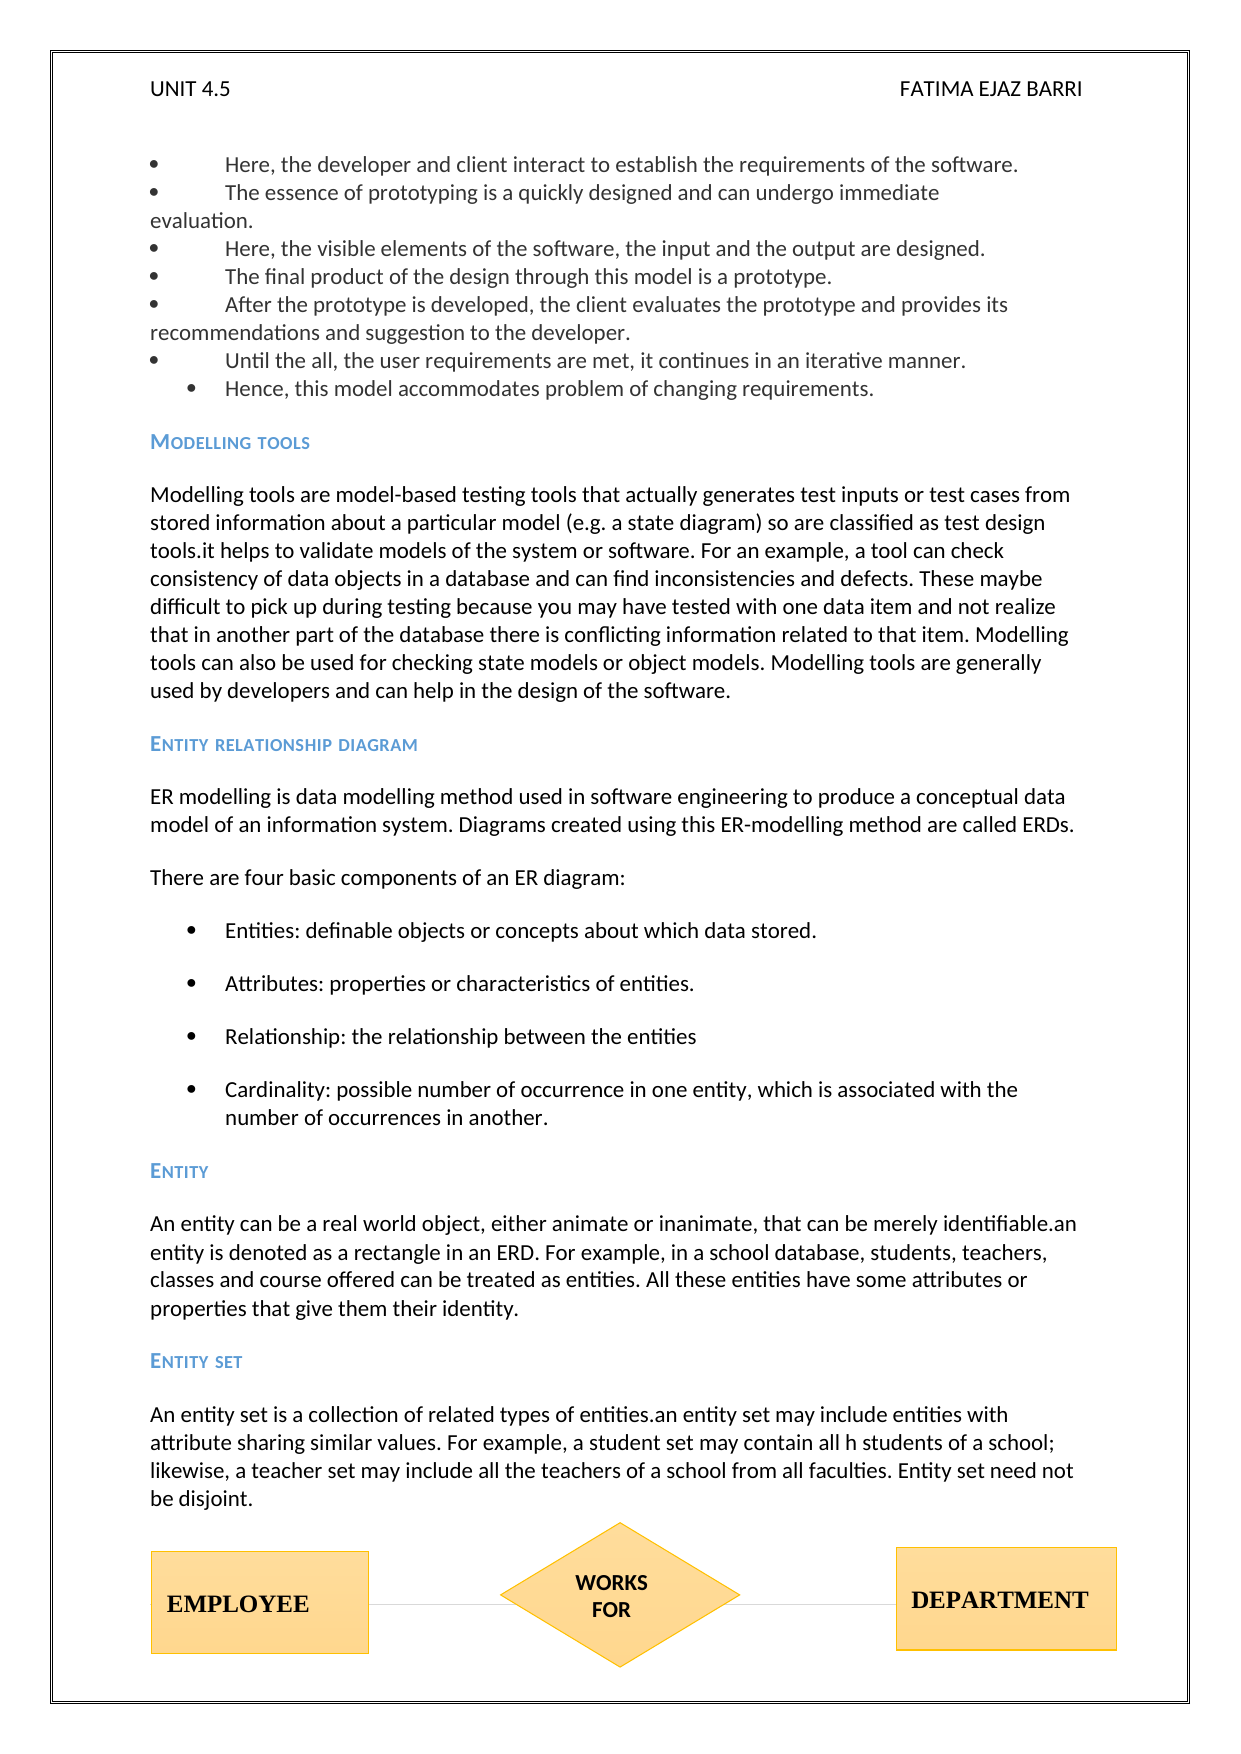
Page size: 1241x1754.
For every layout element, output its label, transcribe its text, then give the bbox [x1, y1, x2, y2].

list Until the all, the user requirements are met, it continues in an iterative manner. [150, 346, 1040, 374]
list Here, the developer and client interact to establish the requirements of the software. [150, 150, 1040, 178]
text Entity set [150, 1347, 1090, 1375]
text Modelling tools [150, 427, 1090, 455]
list Hence, this model accommodates problem of changing requirements. [187, 374, 1090, 402]
text An entity set is a collection of related types of entities.an entity set may include entities with attribute sharing similar values. For example, a student set may contain all h students of a school; likewise, a teacher set may include all the teachers of a school from all faculties. Entity set need not be disjoint. [150, 1400, 1090, 1512]
text ER modelling is data modelling method used in software engineering to produce a conceptual data model of an information system. Diagrams created using this ER-modelling method are called ERDs. [150, 782, 1090, 838]
list Entities: definable objects or concepts about which data stored. [187, 916, 1090, 944]
list The essence of prototyping is a quickly designed and can undergo immediate evaluation. [150, 178, 1040, 234]
text Entity [150, 1157, 1090, 1184]
list Attributes: properties or characteristics of entities. [187, 969, 1090, 997]
list After the prototype is developed, the client evaluates the prototype and provides its recommendations and suggestion to the developer. [150, 290, 1040, 346]
text Entity relationship diagram [150, 729, 1090, 757]
list Cardinality: possible number of occurrence in one entity, which is associated with the number of occurrences in another. [187, 1076, 1090, 1132]
list Relationship: the relationship between the entities [187, 1022, 1090, 1051]
text There are four basic components of an ER diagram: [150, 863, 1090, 891]
list Here, the visible elements of the software, the input and the output are designed. [150, 234, 1040, 262]
list The final product of the design through this model is a prototype. [150, 262, 1040, 290]
text An entity can be a real world object, either animate or inanimate, that can be merely identifiable.an entity is denoted as a rectangle in an ERD. For example, in a school database, students, teachers, classes and course offered can be treated as entities. All these entities have some attributes or properties that give them their identity. [150, 1209, 1090, 1322]
text Modelling tools are model-based testing tools that actually generates test inputs or test cases from stored information about a particular model (e.g. a state diagram) so are classified as test design tools.it helps to validate models of the system or software. For an example, a tool can check consistency of data objects in a database and can find inconsistencies and defects. These maybe difficult to pick up during testing because you may have tested with one data item and not realize that in another part of the database there is conflicting information related to that item. Modelling tools can also be used for checking state models or object models. Modelling tools are generally used by developers and can help in the design of the software. [150, 480, 1090, 704]
